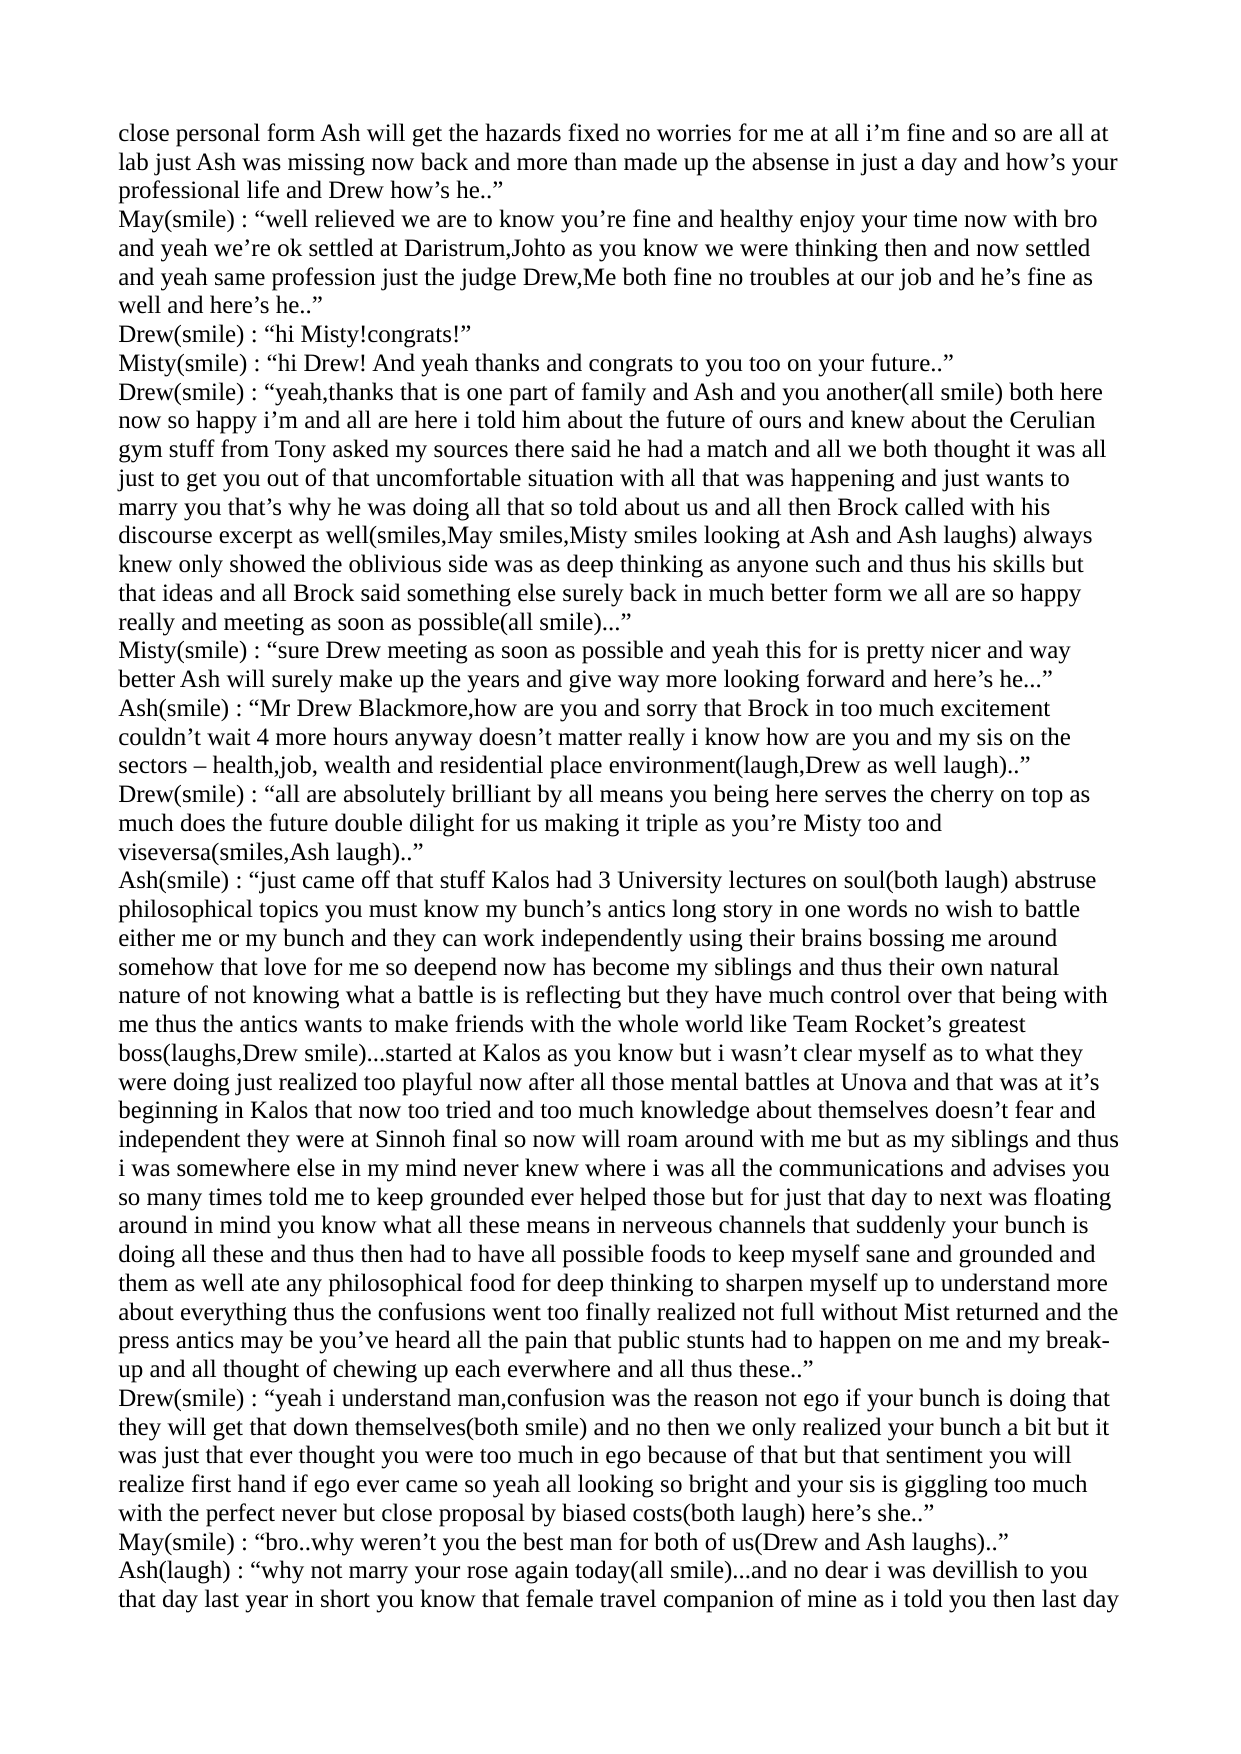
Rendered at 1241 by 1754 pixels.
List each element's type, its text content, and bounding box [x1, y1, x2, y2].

text Drew(smile) : “yeah i understand man,confusion was the reason not ego if your bunch is doing that they will get that down themselves(both smile) and no then we only realized your bunch a bit but it was just that ever thought you were too much in ego because of that but that sentiment you will realize first hand if ego ever came so yeah all looking so bright and your sis is giggling too much with the perfect never but close proposal by biased costs(both laugh) here’s she..” [118, 1383, 1122, 1527]
text Ash(smile) : “just came off that stuff Kalos had 3 University lectures on soul(both laugh) abstruse philosophical topics you must know my bunch’s antics long story in one words no wish to battle either me or my bunch and they can work independently using their brains bossing me around somehow that love for me so deepend now has become my siblings and thus their own natural nature of not knowing what a battle is is reflecting but they have much control over that being with me thus the antics wants to make friends with the whole world like Team Rocket’s greatest boss(laughs,Drew smile)...started at Kalos as you know but i wasn’t clear myself as to what they were doing just realized too playful now after all those mental battles at Unova and that was at it’s beginning in Kalos that now too tried and too much knowledge about themselves doesn’t fear and independent they were at Sinnoh final so now will roam around with me but as my siblings and thus i was somewhere else in my mind never knew where i was all the communications and advises you so many times told me to keep grounded ever helped those but for just that day to next was floating around in mind you know what all these means in nerveous channels that suddenly your bunch is doing all these and thus then had to have all possible foods to keep myself sane and grounded and them as well ate any philosophical food for deep thinking to sharpen myself up to understand more about everything thus the confusions went too finally realized not full without Mist returned and the press antics may be you’ve heard all the pain that public stunts had to happen on me and my break-up and all thought of chewing up each everwhere and all thus these..” [118, 866, 1122, 1383]
text Drew(smile) : “yeah,thanks that is one part of family and Ash and you another(all smile) both here now so happy i’m and all are here i told him about the future of ours and knew about the Cerulian gym stuff from Tony asked my sources there said he had a match and all we both thought it was all just to get you out of that uncomfortable situation with all that was happening and just wants to marry you that’s why he was doing all that so told about us and all then Brock called with his discourse excerpt as well(smiles,May smiles,Misty smiles looking at Ash and Ash laughs) always knew only showed the oblivious side was as deep thinking as anyone such and thus his skills but that ideas and all Brock said something else surely back in much better form we all are so happy really and meeting as soon as possible(all smile)...” [118, 377, 1122, 636]
text Drew(smile) : “all are absolutely brilliant by all means you being here serves the cherry on top as much does the future double dilight for us making it triple as you’re Misty too and viseversa(smiles,Ash laugh)..” [118, 779, 1122, 866]
text Ash(smile) : “Mr Drew Blackmore,how are you and sorry that Brock in too much excitement couldn’t wait 4 more hours anyway doesn’t matter really i know how are you and my sis on the sectors – health,job, wealth and residential place environment(laugh,Drew as well laugh)..” [118, 693, 1122, 779]
text Misty(smile) : “hi Drew! And yeah thanks and congrats to you too on your future..” [118, 348, 1122, 377]
text Misty(smile) : “sure Drew meeting as soon as possible and yeah this for is pretty nicer and way better Ash will surely make up the years and give way more looking forward and here’s he...” [118, 636, 1122, 693]
text Ash(laugh) : “why not marry your rose again today(all smile)...and no dear i was devillish to you that day last year in short you know that female travel companion of mine as i told you then last day [118, 1556, 1122, 1613]
text May(smile) : “well relieved we are to know you’re fine and healthy enjoy your time now with bro and yeah we’re ok settled at Daristrum,Johto as you know we were thinking then and now settled and yeah same profession just the judge Drew,Me both fine no troubles at our job and he’s fine as well and here’s he..” [118, 204, 1122, 319]
text Drew(smile) : “hi Misty!congrats!” [118, 319, 1122, 348]
text close personal form Ash will get the hazards fixed no worries for me at all i’m fine and so are all at lab just Ash was missing now back and more than made up the absense in just a day and how’s your professional life and Drew how’s he..” [118, 118, 1122, 204]
text May(smile) : “bro..why weren’t you the best man for both of us(Drew and Ash laughs)..” [118, 1527, 1122, 1556]
